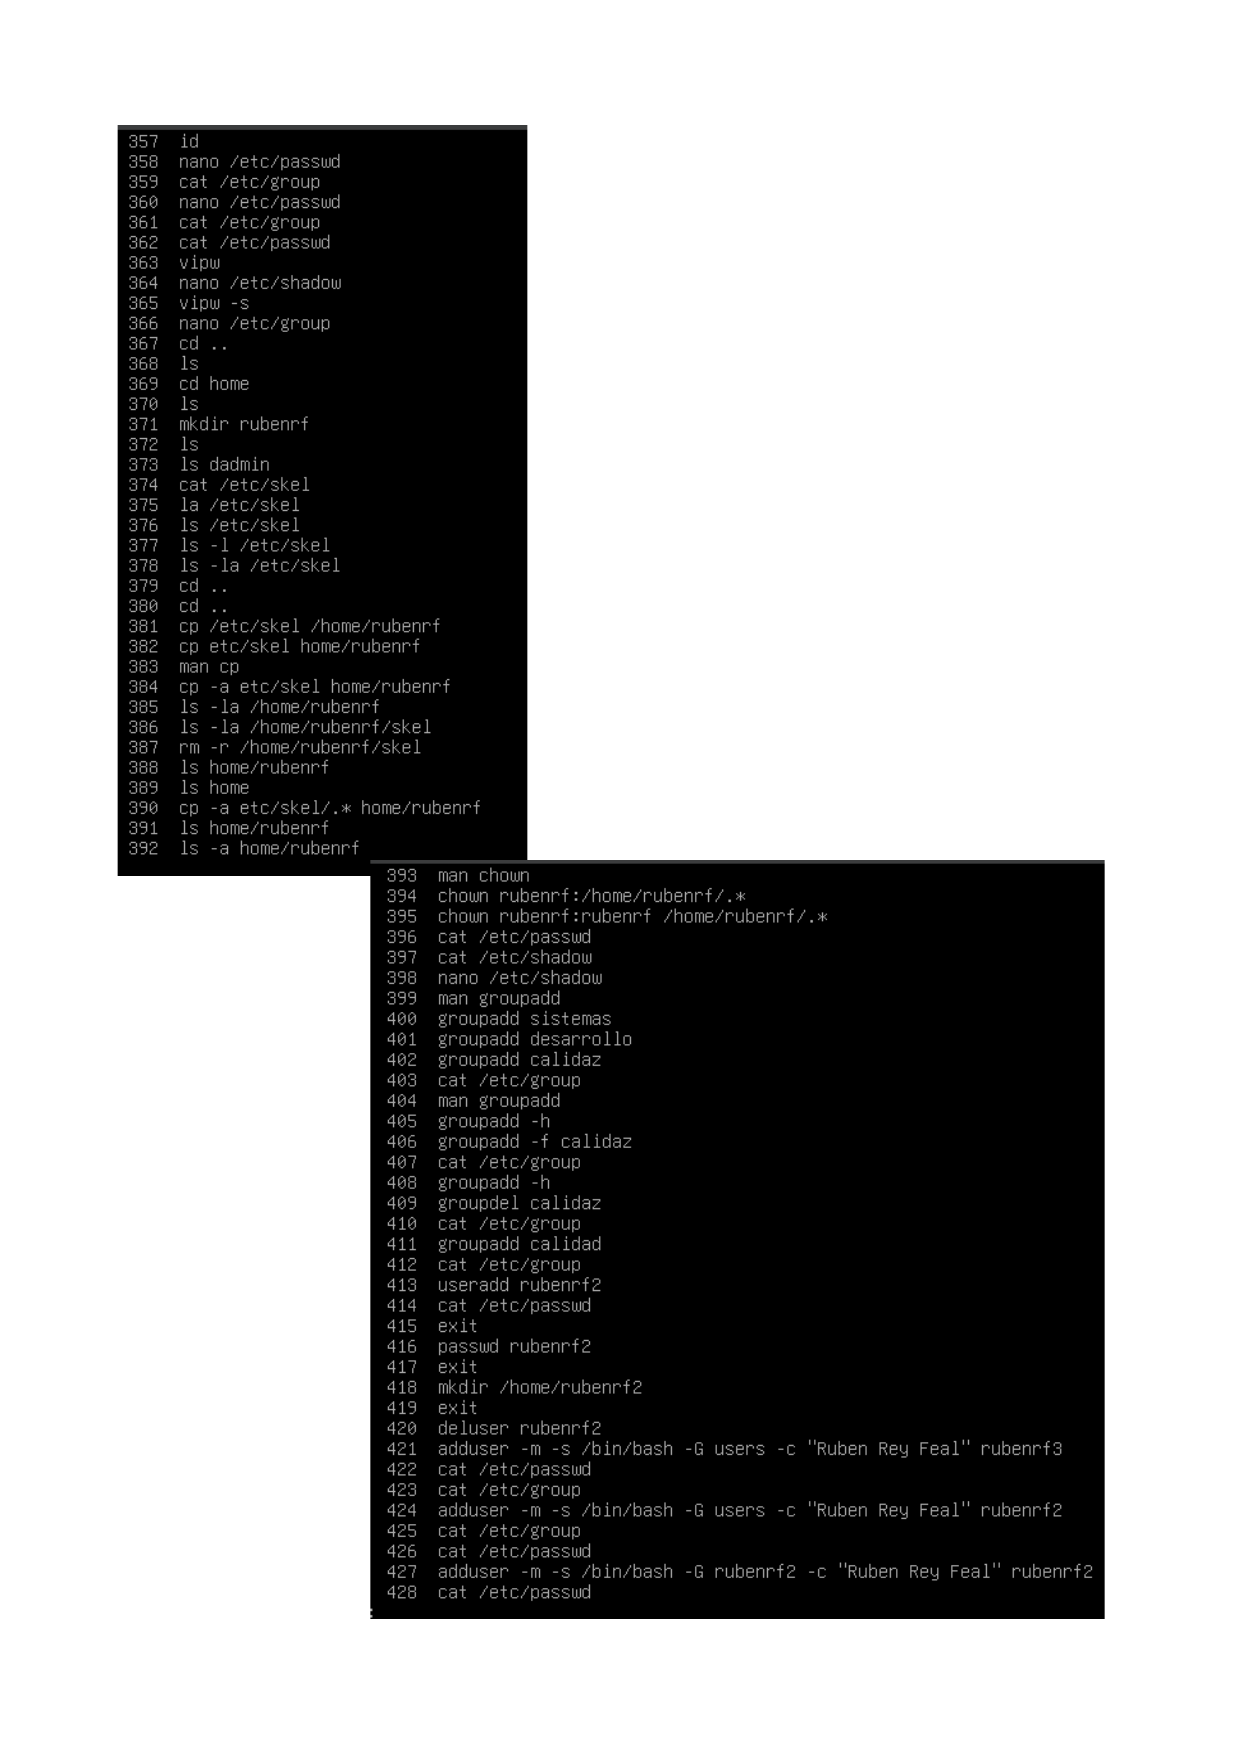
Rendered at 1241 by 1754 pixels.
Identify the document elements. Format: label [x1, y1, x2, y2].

picture [117, 125, 1105, 1619]
